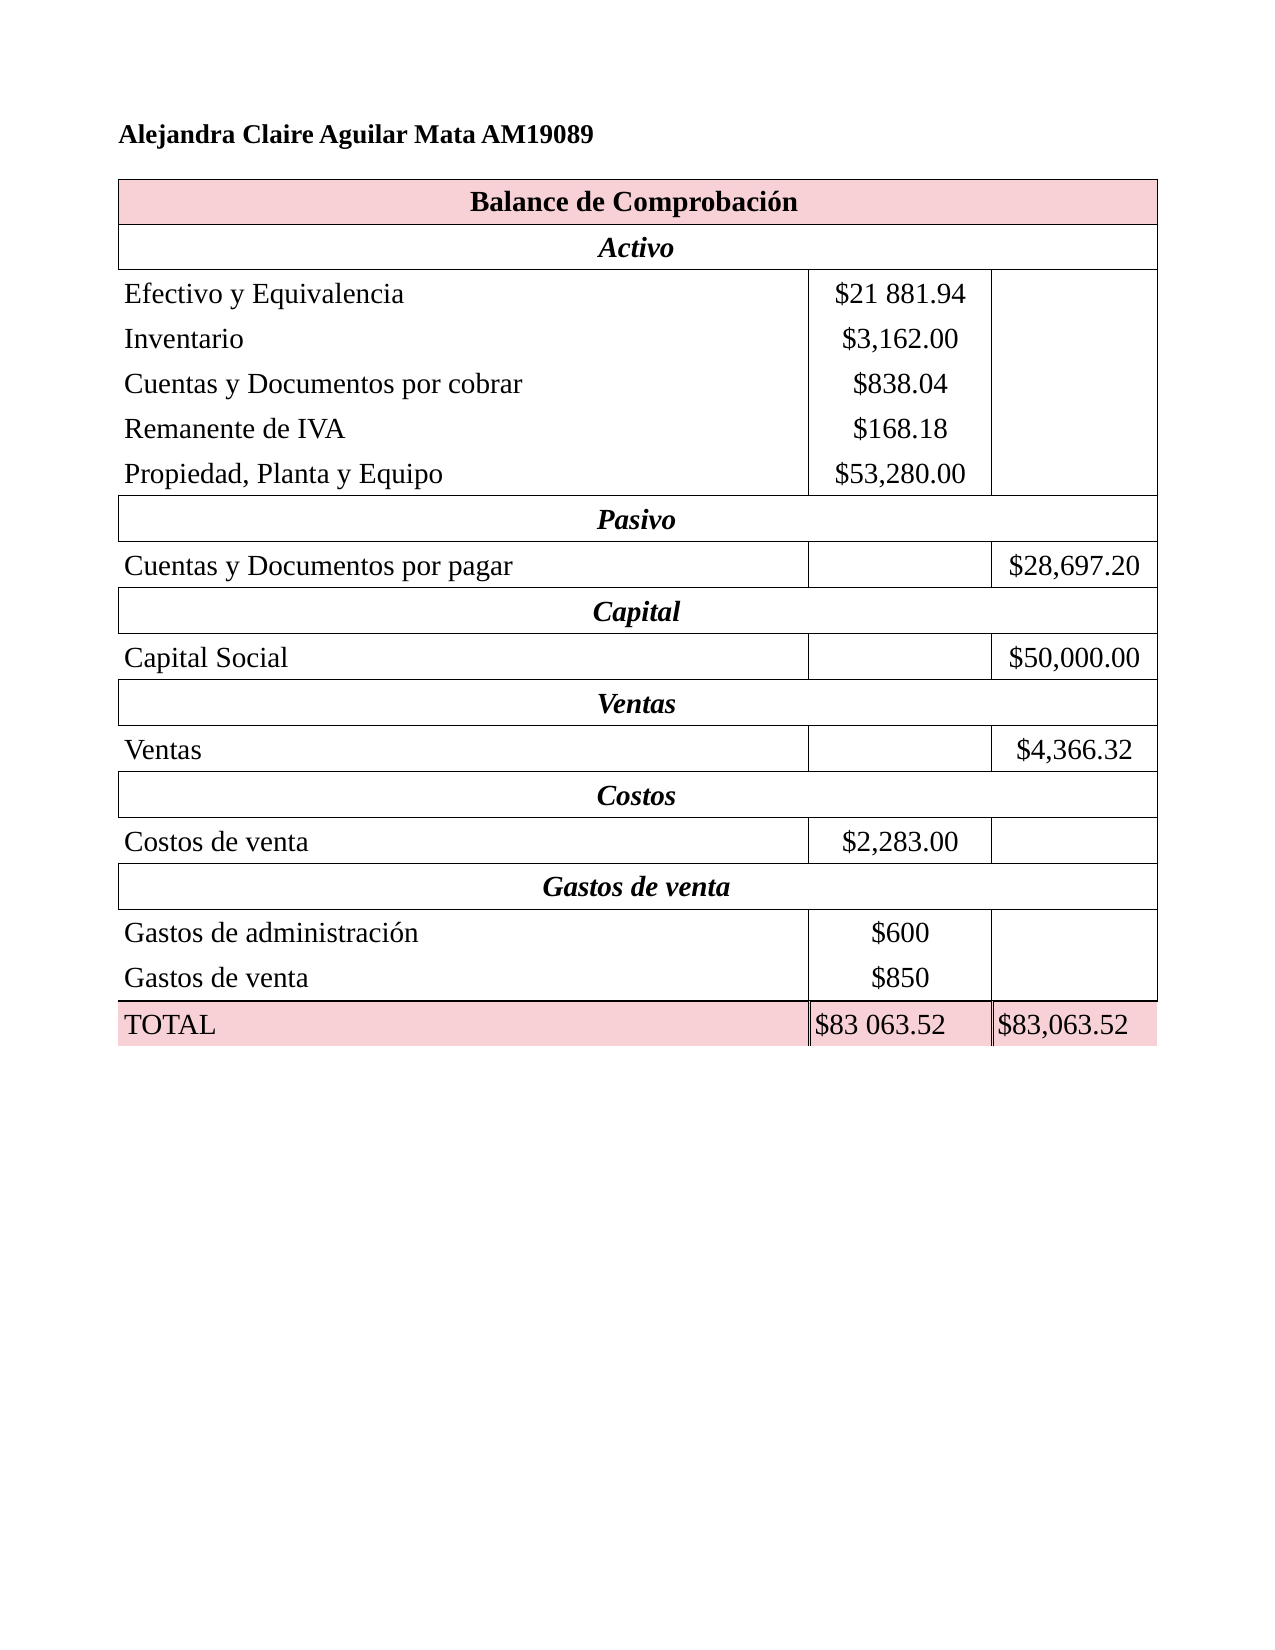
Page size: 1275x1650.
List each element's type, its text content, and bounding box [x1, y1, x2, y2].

table_cell [992, 315, 1157, 360]
table_cell Gastos de venta [119, 864, 1157, 908]
table_cell [992, 818, 1157, 863]
table_cell [992, 405, 1157, 450]
table_cell Cuentas y Documentos por pagar [118, 542, 808, 587]
table_cell $3,162.00 [809, 315, 991, 360]
table_cell $4,366.32 [992, 726, 1157, 771]
table_cell Propiedad, Planta y Equipo [118, 450, 808, 495]
table_cell $83,063.52 [994, 1002, 1157, 1046]
table_cell Efectivo y Equivalencia [118, 270, 808, 315]
table_cell [809, 726, 991, 771]
table_header Balance de Comprobación [119, 180, 1157, 224]
table_cell Capital Social [118, 634, 808, 679]
table_cell $83 063.52 [811, 1002, 991, 1046]
table_cell $168.18 [809, 405, 991, 450]
table_cell Gastos de administración [118, 910, 808, 954]
table_cell Costos de venta [118, 818, 808, 863]
table_cell Activo [119, 225, 1157, 269]
table_cell Costos [119, 772, 1157, 817]
table_cell $53,280.00 [809, 450, 991, 495]
table_cell $850 [809, 955, 991, 999]
table_cell Remanente de IVA [118, 405, 808, 450]
table_cell [992, 270, 1157, 315]
table_cell [992, 360, 1157, 405]
table_cell $600 [809, 910, 991, 954]
table_cell Pasivo [119, 496, 1157, 541]
table_cell Ventas [118, 726, 808, 771]
table_cell Ventas [119, 680, 1157, 725]
table_cell [992, 450, 1157, 495]
table_cell $50,000.00 [992, 634, 1157, 679]
table_cell Cuentas y Documentos por cobrar [118, 360, 808, 405]
table_cell $21 881.94 [809, 270, 991, 315]
table_cell [809, 542, 991, 587]
table_cell Inventario [118, 315, 808, 360]
table_cell $2,283.00 [809, 818, 991, 863]
table_cell Gastos de venta [118, 955, 808, 999]
table_cell Capital [119, 588, 1157, 633]
table_cell [992, 955, 1157, 999]
table_cell $28,697.20 [992, 542, 1157, 587]
table_cell [992, 910, 1157, 954]
table_cell $838.04 [809, 360, 991, 405]
table_cell TOTAL [118, 1002, 808, 1046]
table_cell [809, 634, 991, 679]
